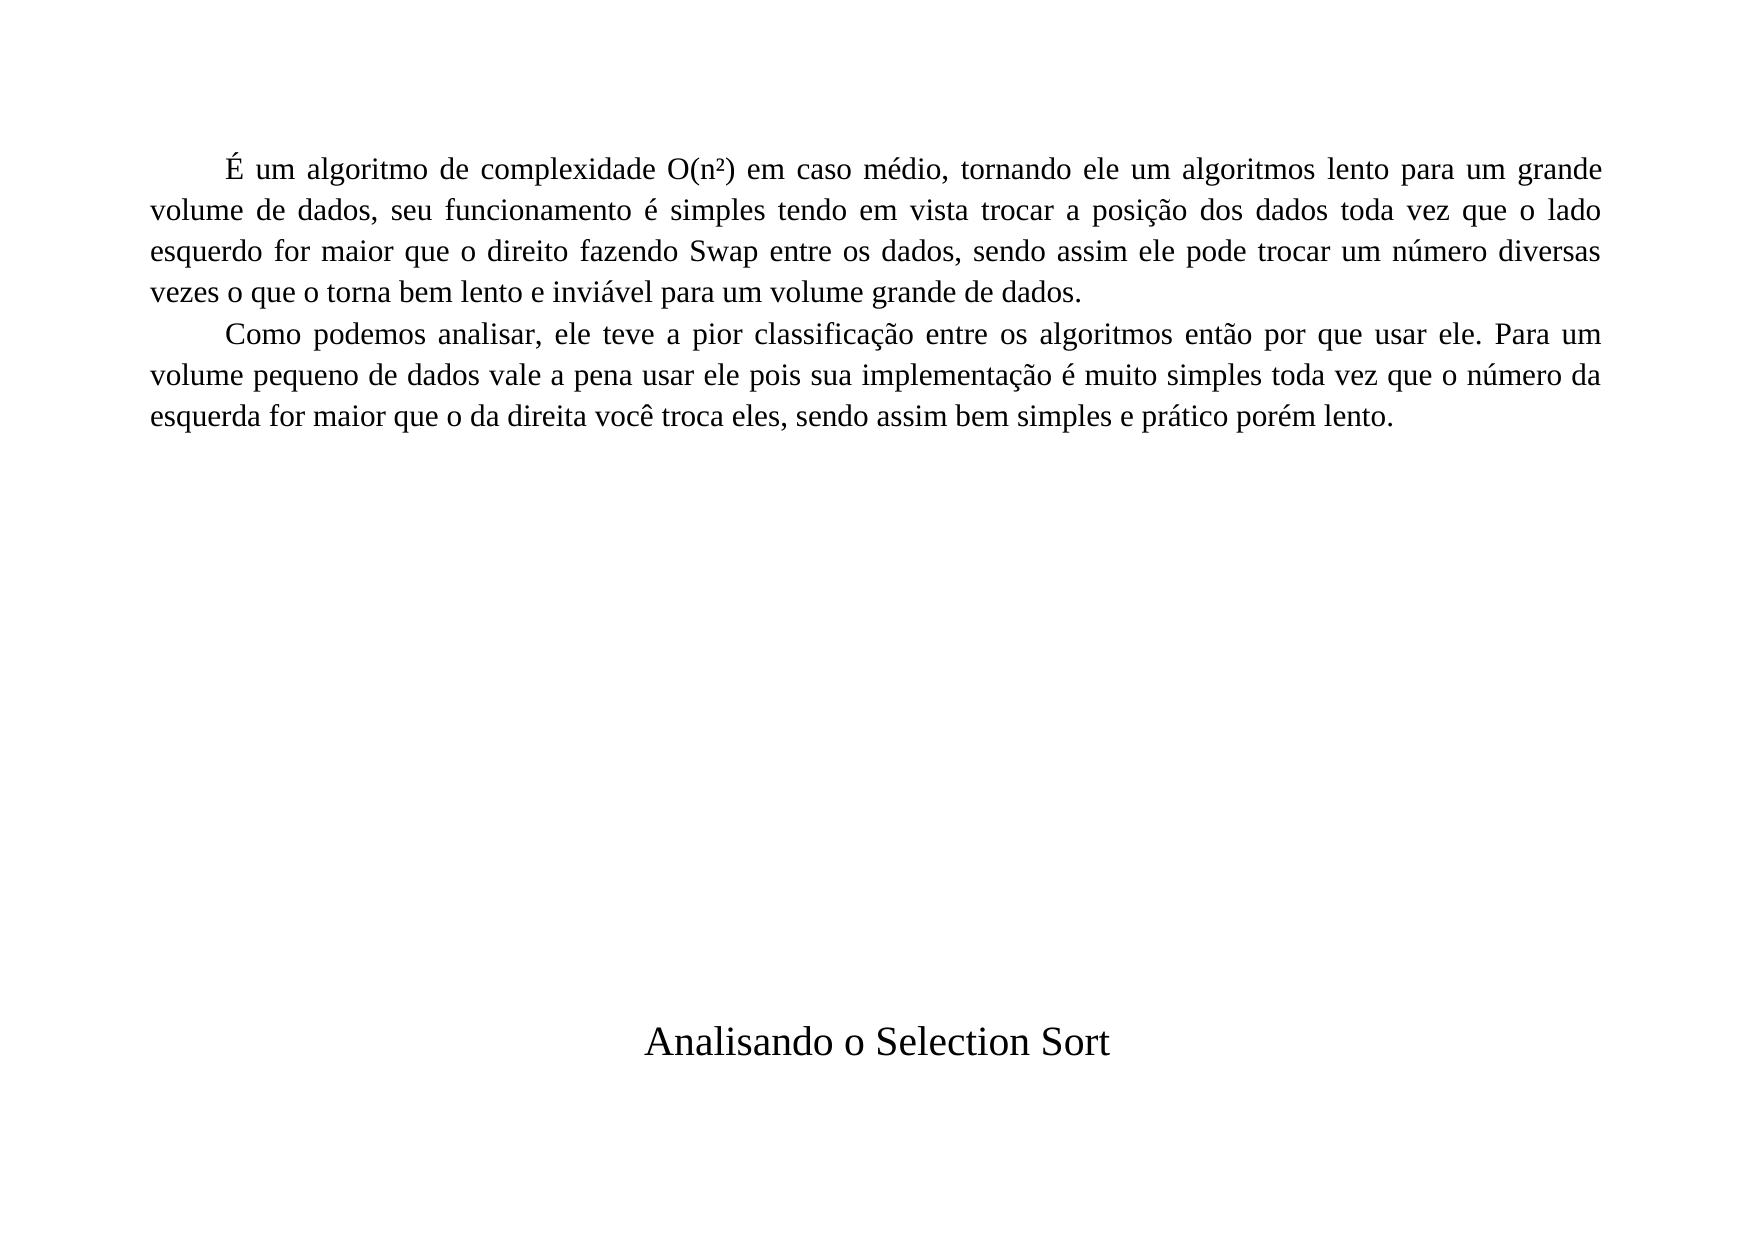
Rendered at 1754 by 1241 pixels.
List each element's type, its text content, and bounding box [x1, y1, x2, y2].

text Como podemos analisar, ele teve a pior classificação entre os algoritmos então por que usar ele. Para um volume pequeno de dados vale a pena usar ele pois sua implementação é muito simples toda vez que o número da esquerda for maior que o da direita você troca eles, sendo assim bem simples e prático porém lento. [150, 315, 1604, 433]
text É um algoritmo de complexidade O(n²) em caso médio, tornando ele um algoritmos lento para um grande volume de dados, seu funcionamento é simples tendo em vista trocar a posição dos dados toda vez que o lado esquerdo for maior que o direito fazendo Swap entre os dados, sendo assim ele pode trocar um número diversas vezes o que o torna bem lento e inviável para um volume grande de dados. [150, 150, 1604, 310]
text Analisando o Selection Sort [150, 1016, 1604, 1064]
